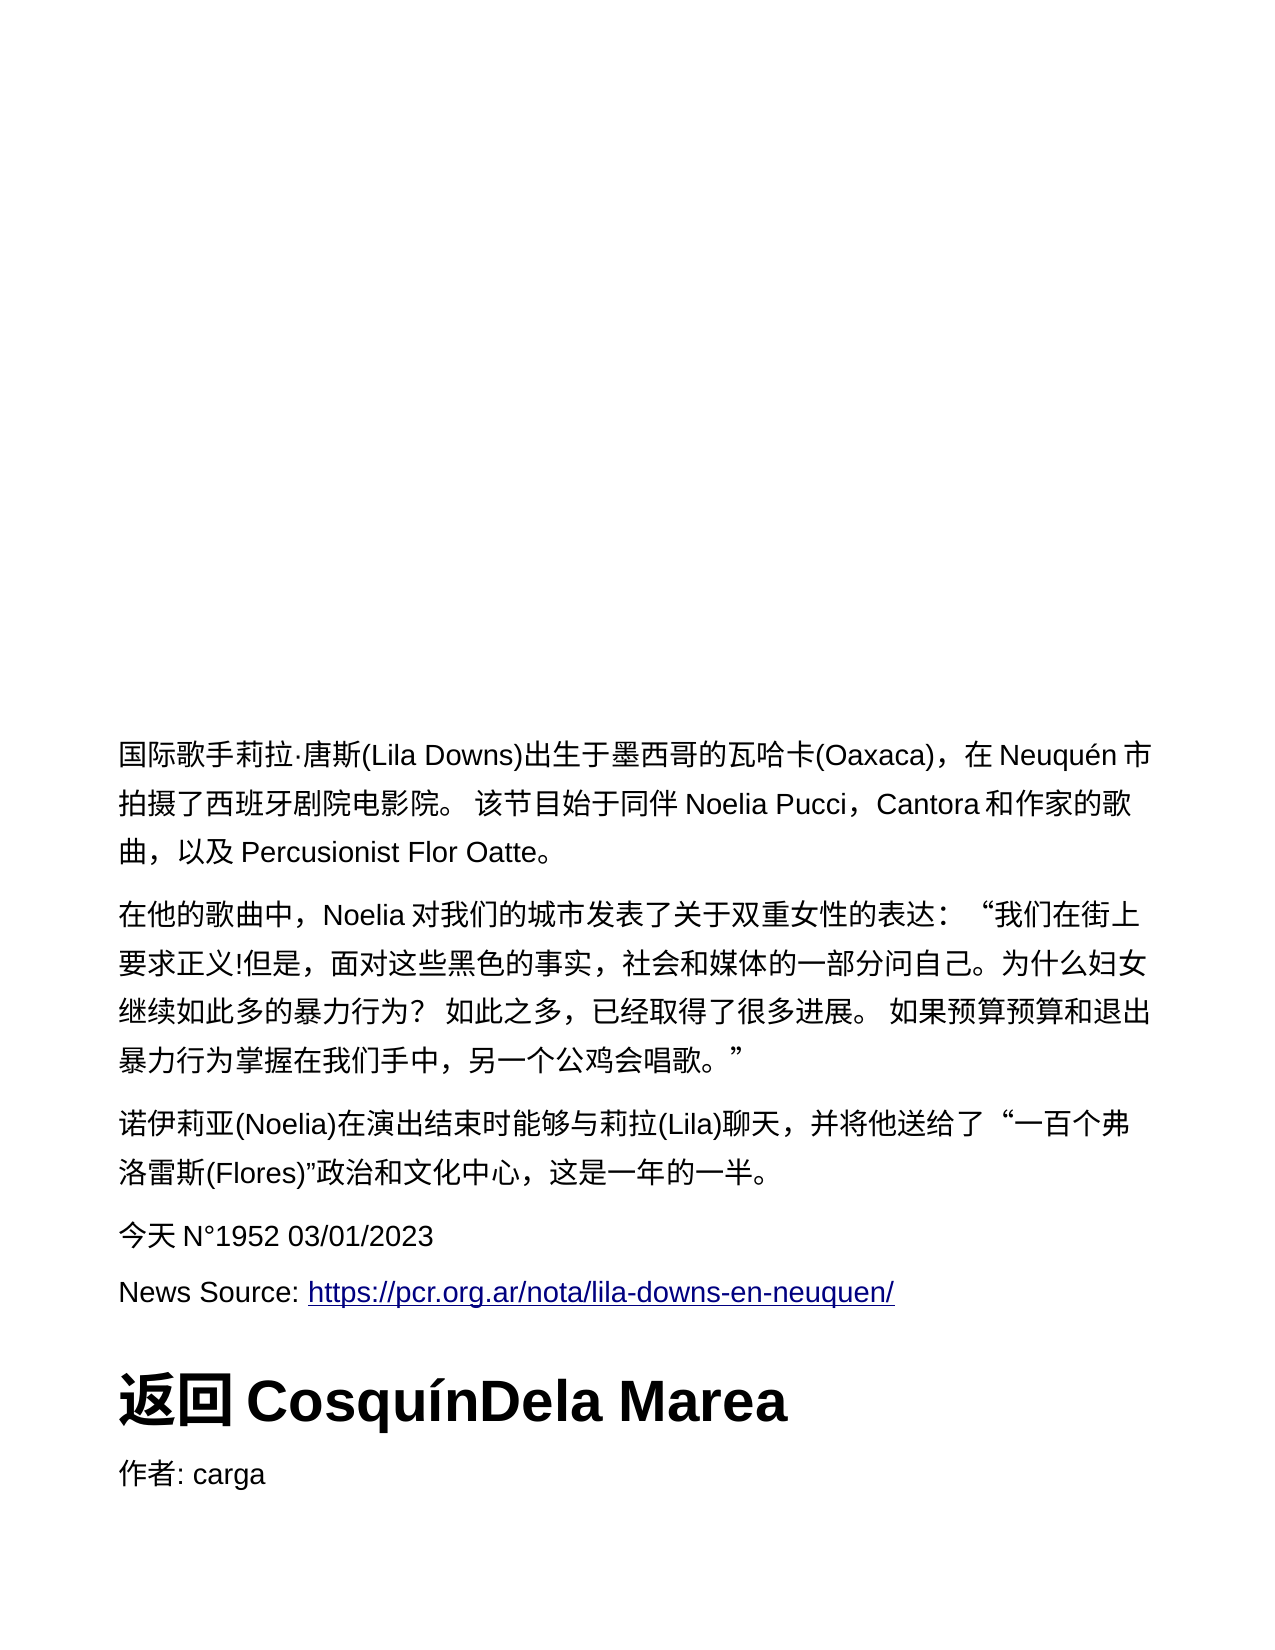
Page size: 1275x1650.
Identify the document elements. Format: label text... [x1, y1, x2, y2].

subtitle 返回CosquínDela Marea [118, 1354, 1157, 1438]
text 国际歌手莉拉·唐斯(Lila Downs)出生于墨西哥的瓦哈卡(Oaxaca)，在Neuquén市拍摄了西班牙剧院电影院。 该节目始于同伴Noelia Pucci，Cantora和作家的歌曲，以及Percusionist Flor Oatte。 [118, 118, 1157, 871]
text 在他的歌曲中，Noelia对我们的城市发表了关于双重女性的表达：“我们在街上要求正义!但是，面对这些黑色的事实，社会和媒体的一部分问自己。为什么妇女继续如此多的暴力行为？ 如此之多，已经取得了很多进展。 如果预算预算和退出暴力行为掌握在我们手中，另一个公鸡会唱歌。” [118, 892, 1157, 1080]
text 作者: carga [118, 1451, 1157, 1493]
text 诺伊莉亚(Noelia)在演出结束时能够与莉拉(Lila)聊天，并将他送给了“一百个弗洛雷斯(Flores)”政治和文化中心，这是一年的一半。 [118, 1101, 1157, 1192]
text 今天N°1952 03/01/2023 [118, 1212, 1157, 1255]
text News Source: https://pcr.org.ar/nota/lila-downs-en-neuquen/ [118, 1276, 1157, 1309]
